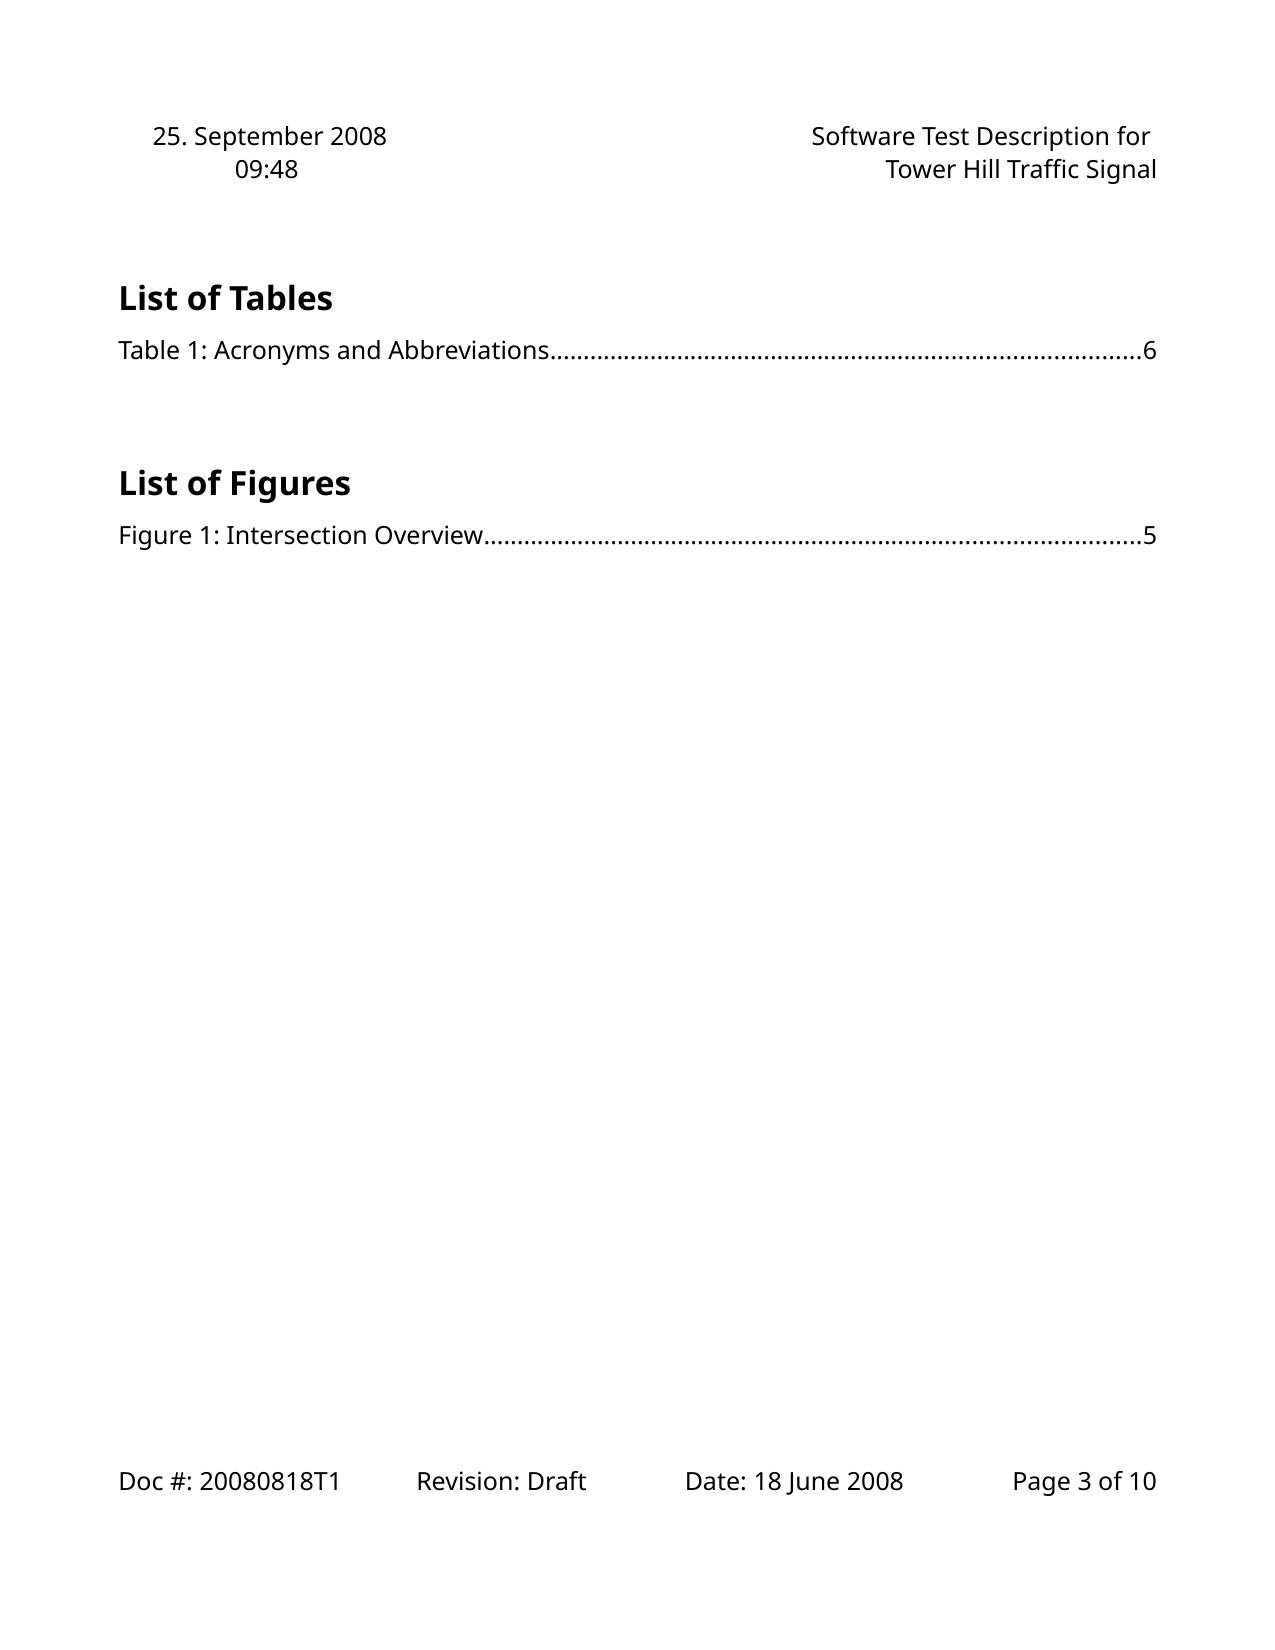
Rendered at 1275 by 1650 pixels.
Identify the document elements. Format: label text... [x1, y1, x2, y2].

subtitle List of Figures [118, 460, 1157, 505]
subtitle List of Tables [118, 275, 1157, 320]
text Table 1: Acronyms and Abbreviations 6 [118, 333, 1157, 367]
text Figure 1: Intersection Overview 5 [118, 518, 1157, 552]
